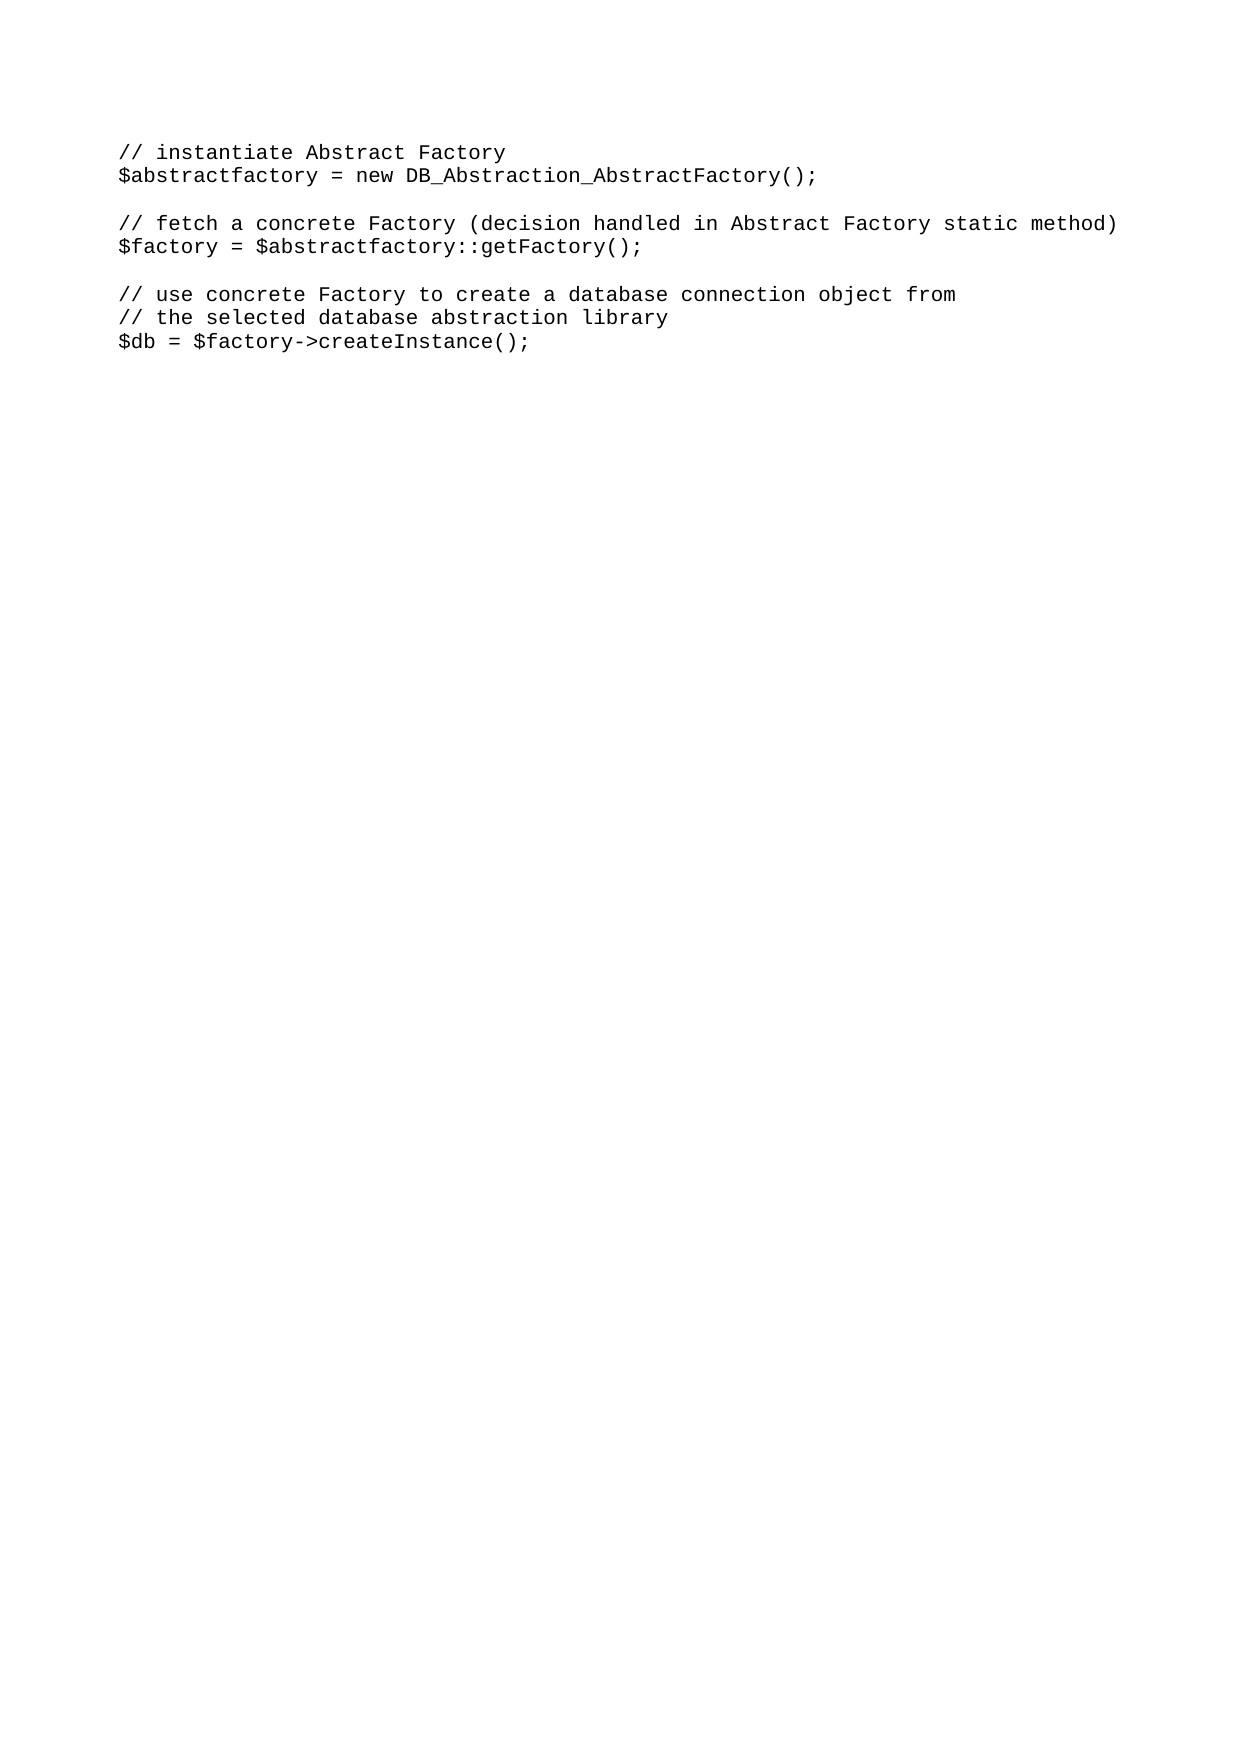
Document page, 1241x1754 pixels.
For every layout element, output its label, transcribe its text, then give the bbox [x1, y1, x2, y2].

text $factory = $abstractfactory::getFactory(); [118, 236, 1122, 260]
text $abstractfactory = new DB_Abstraction_AbstractFactory(); [118, 165, 1122, 189]
text // use concrete Factory to create a database connection object from [118, 284, 1122, 307]
text // instantiate Abstract Factory [118, 142, 1122, 165]
text $db = $factory->createInstance(); [118, 331, 1122, 354]
text // fetch a concrete Factory (decision handled in Abstract Factory static method) [118, 213, 1122, 236]
text // the selected database abstraction library [118, 307, 1122, 331]
